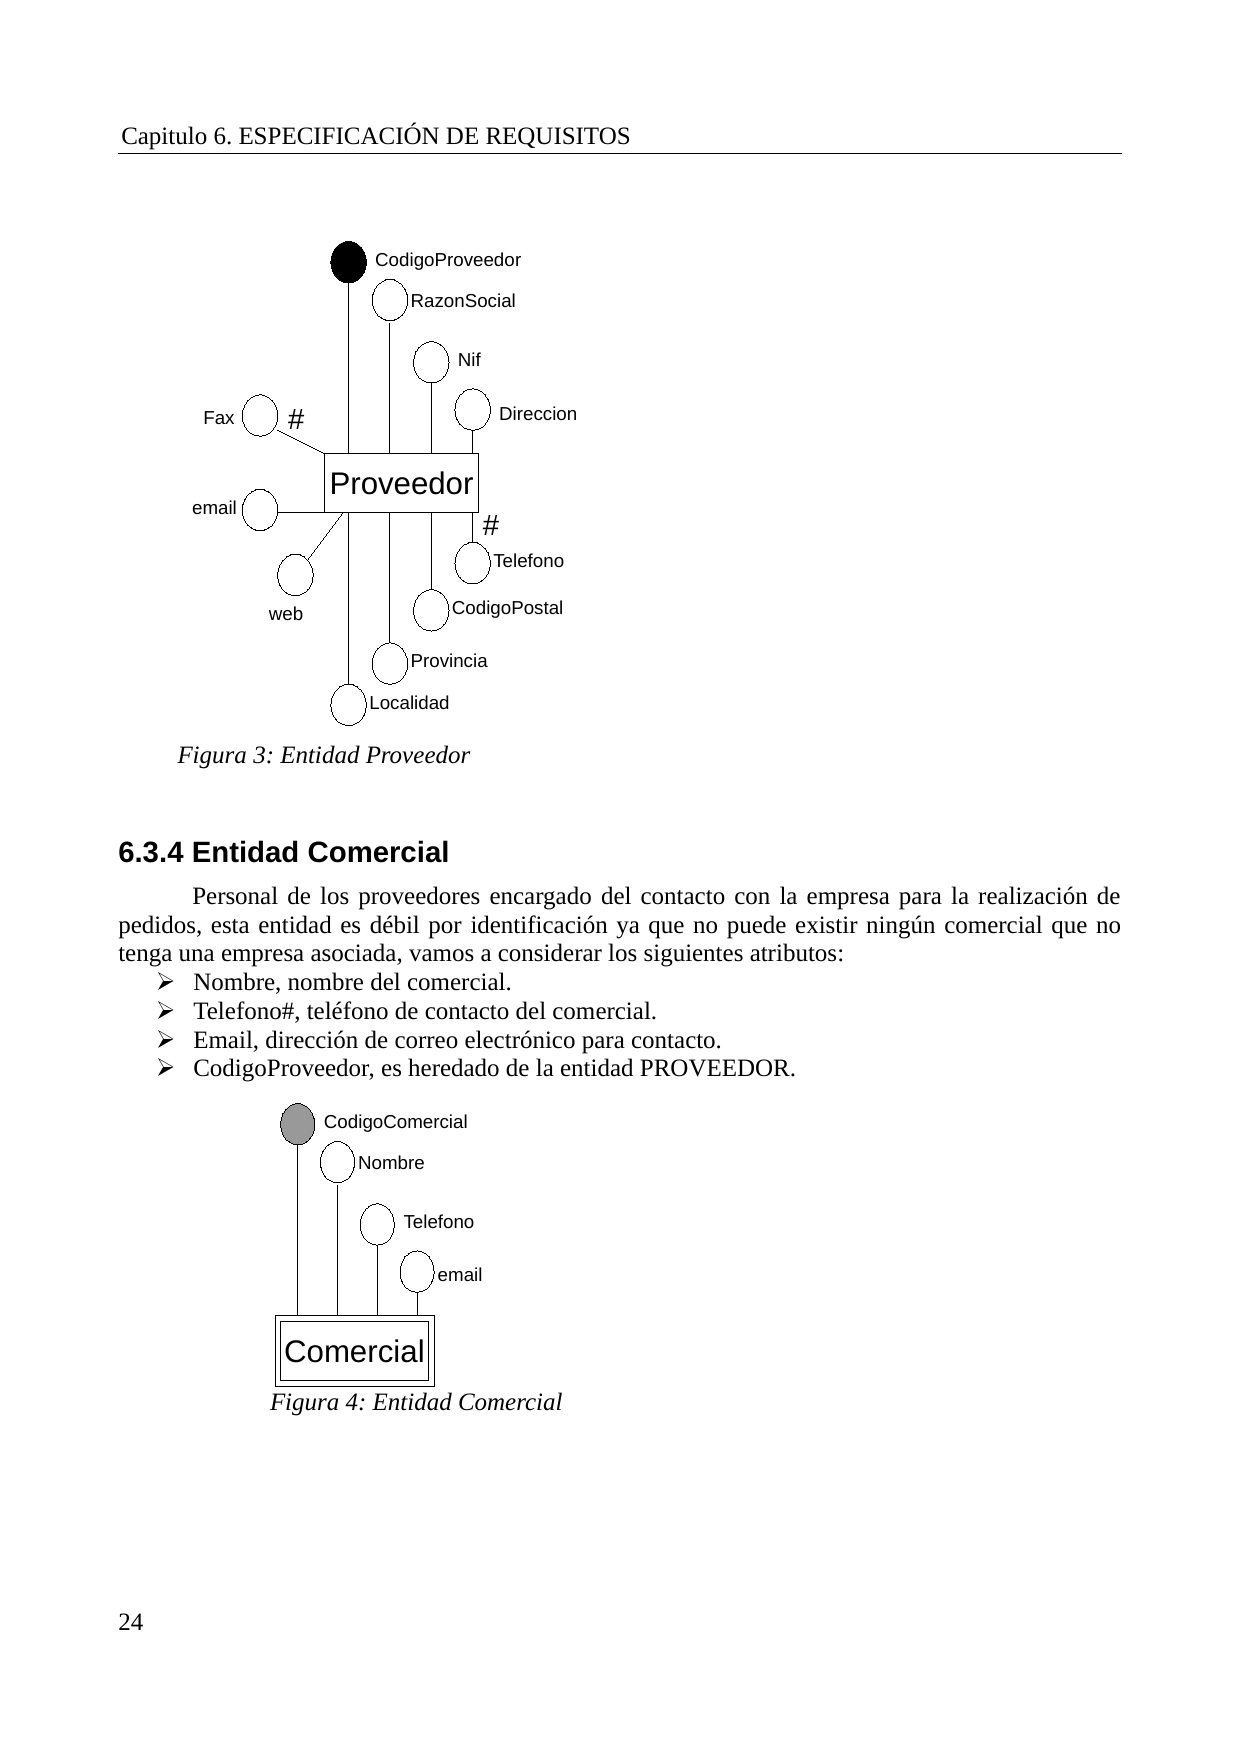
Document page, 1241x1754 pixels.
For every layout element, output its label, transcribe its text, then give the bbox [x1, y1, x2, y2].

subtitle 6.3.4 Entidad Comercial [118, 835, 1122, 868]
list CodigoProveedor, es heredado de la entidad PROVEEDOR. [156, 1053, 1122, 1082]
list Email, dirección de correo electrónico para contacto. [156, 1025, 1122, 1053]
list Nombre, nombre del comercial. [156, 967, 1122, 996]
list Telefono#, teléfono de contacto del comercial. [156, 996, 1122, 1025]
text Figura 4: Entidad Comercial [270, 1116, 646, 1416]
text Figura 3: Entidad Proveedor [177, 254, 620, 769]
text Personal de los proveedores encargado del contacto con la empresa para la realización de pedidos, esta entidad es débil por identificación ya que no puede existir ningún comercial que no tenga una empresa asociada, vamos a considerar los siguientes atributos: [118, 881, 1122, 967]
